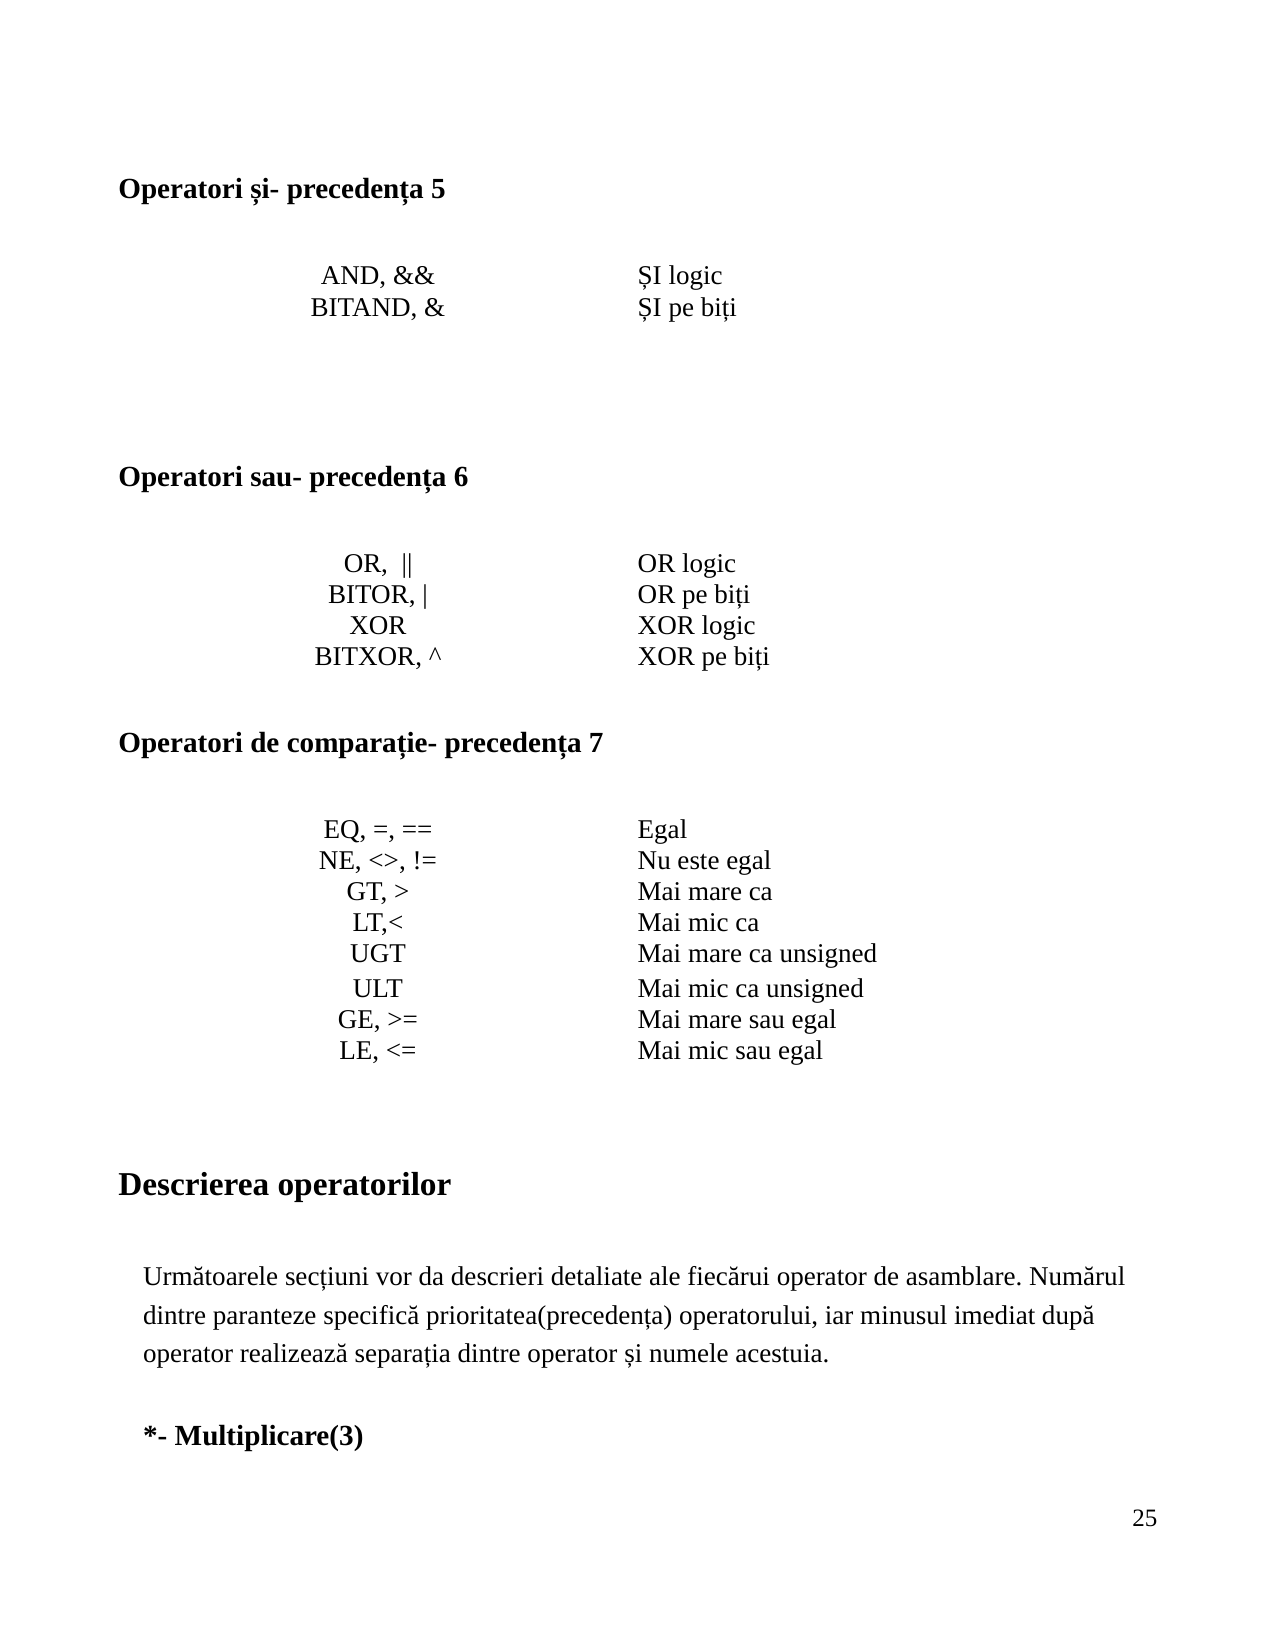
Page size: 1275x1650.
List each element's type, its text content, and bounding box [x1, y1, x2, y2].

table_cell Nu este egal [638, 844, 1157, 875]
table_cell ȘI pe biți [638, 291, 1157, 322]
table_header ȘI logic [638, 260, 1157, 291]
table_cell NE, <>, != [118, 844, 637, 875]
subtitle Operatori și- precedența 5 [118, 172, 1157, 205]
table_cell BITXOR, ^ [118, 640, 637, 671]
subtitle Operatori sau- precedența 6 [118, 459, 1157, 492]
table_cell OR pe biți [638, 578, 1157, 609]
table_cell XOR [118, 609, 637, 640]
text *- Multiplicare(3) [143, 1418, 1157, 1452]
table_cell Mai mare ca [638, 875, 1157, 906]
table_cell ULT [118, 972, 637, 1003]
table_header EQ, =, == [118, 813, 637, 844]
table_cell Mai mic ca unsigned [638, 972, 1157, 1003]
table_cell GE, >= [118, 1003, 637, 1034]
table_cell BITAND, & [118, 291, 637, 322]
text Următoarele secțiuni vor da descrieri detaliate ale fiecărui operator de asamblare. Numărul dintre paranteze specifică prioritatea(precedența) operatorului, iar minusul imediat după operator realizează separația dintre operator și numele acestuia. [143, 1260, 1157, 1369]
table_cell XOR logic [638, 609, 1157, 640]
table_cell Mai mare ca unsigned [638, 938, 1157, 972]
table_cell BITOR, | [118, 578, 637, 609]
table_cell Mai mare sau egal [638, 1003, 1157, 1034]
table_cell LT,< [118, 906, 637, 937]
table_cell Mai mic ca [638, 906, 1157, 937]
table_header OR, || [118, 547, 637, 578]
subtitle Operatori de comparație- precedența 7 [118, 725, 1157, 758]
table_header Egal [638, 813, 1157, 844]
table_header OR logic [638, 547, 1157, 578]
table_cell LE, <= [118, 1035, 637, 1066]
table_cell XOR pe biți [638, 640, 1157, 671]
table_header AND, && [118, 260, 637, 291]
subtitle Descrierea operatorilor [118, 1164, 1157, 1202]
table_cell GT, > [118, 875, 637, 906]
table_cell UGT [118, 938, 637, 972]
table_cell Mai mic sau egal [638, 1035, 1157, 1066]
